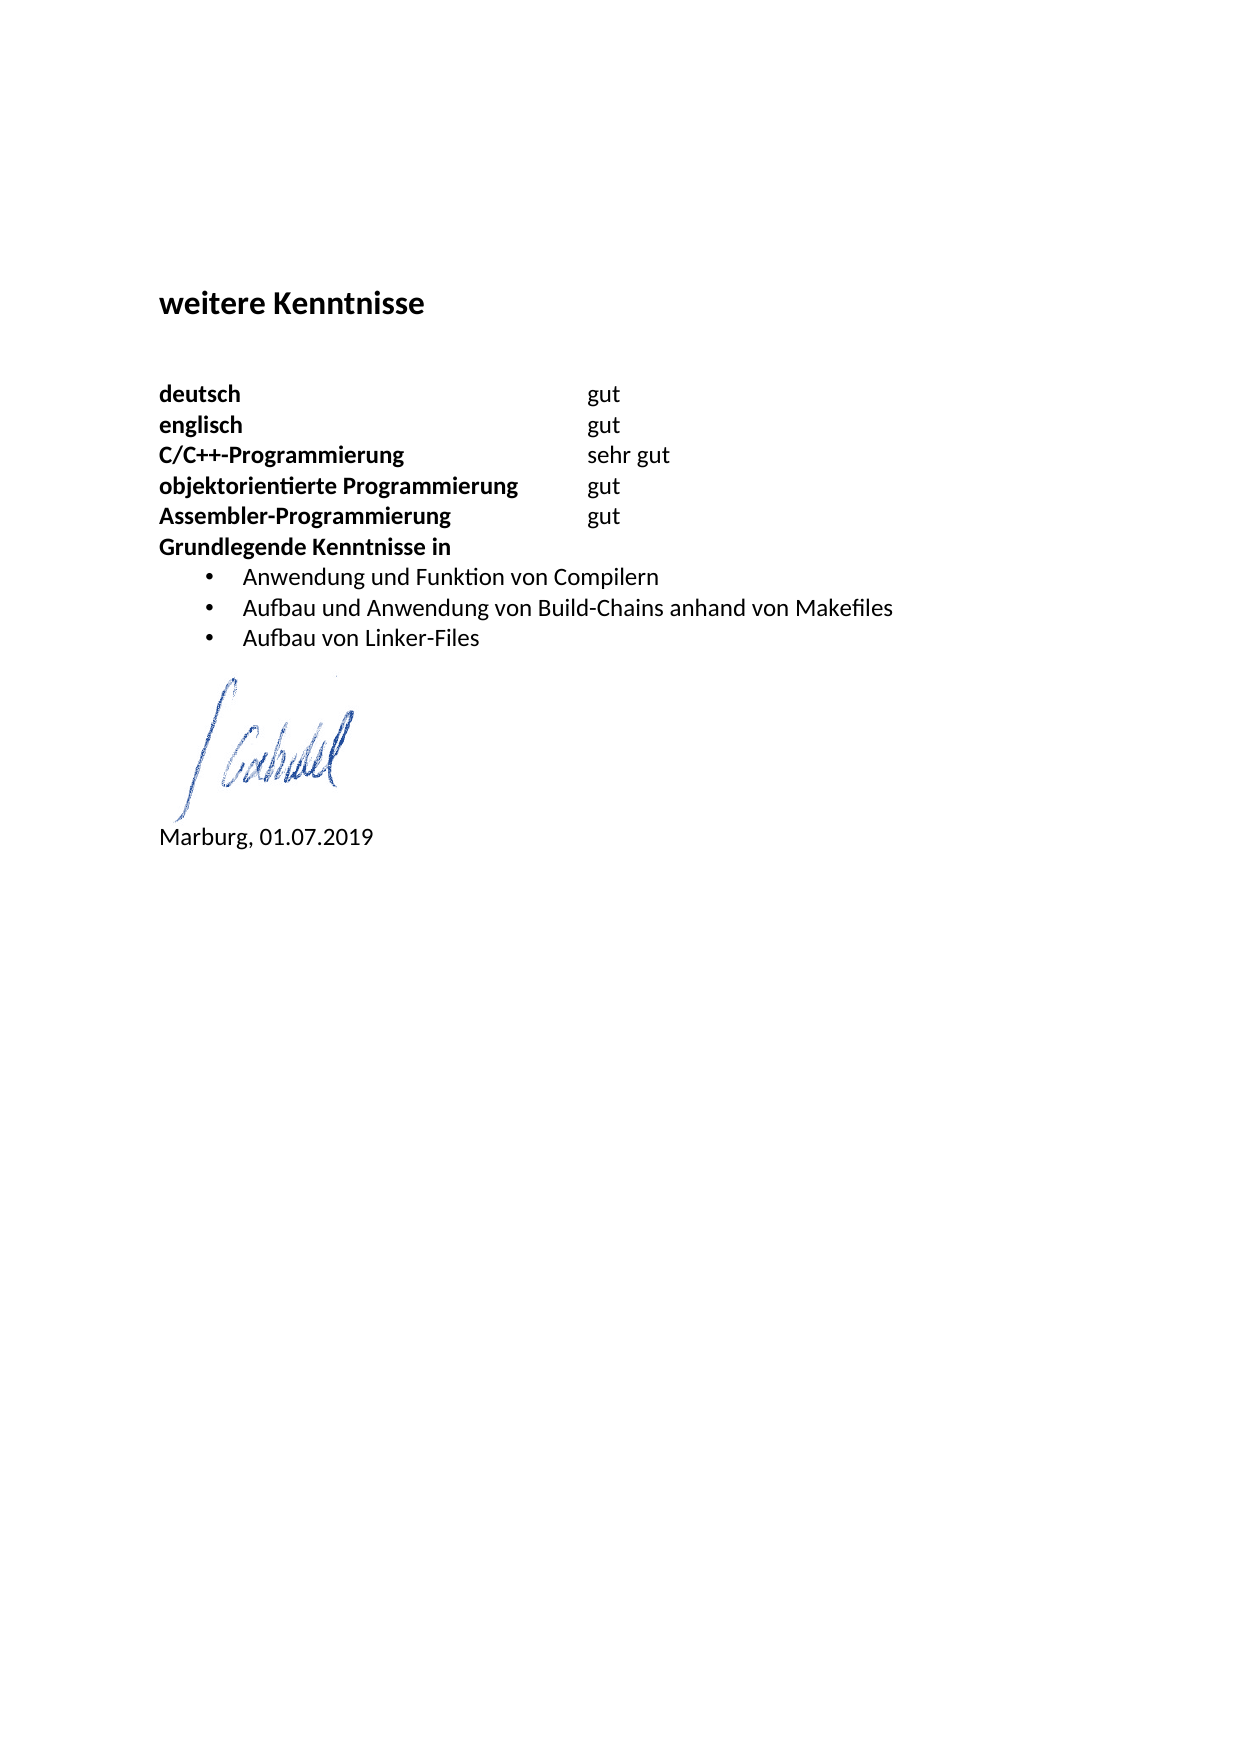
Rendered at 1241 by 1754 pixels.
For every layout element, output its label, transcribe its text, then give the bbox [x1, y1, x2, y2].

table_cell [148, 653, 1092, 822]
table_header gut [576, 378, 1092, 409]
table_header deutsch [148, 378, 576, 409]
table_cell Assembler-Programmierung [148, 500, 576, 531]
table_cell englisch [148, 409, 576, 439]
table_cell gut [576, 409, 1092, 439]
table_cell C/C++-Programmierung [148, 439, 576, 470]
table_cell sehr gut [576, 439, 1092, 470]
table_cell weitere Kenntnisse [148, 257, 619, 323]
table_cell Grundlegende Kenntnisse in Anwendung und Funktion von Compilern Aufbau und Anwendung von Build-Chains anhand von Makefiles Aufbau von Linker-Files [148, 531, 1092, 653]
table_cell [148, 323, 1092, 378]
table_cell objektorientierte Programmierung [148, 470, 576, 500]
table_cell gut [576, 500, 1092, 531]
table_cell Marburg, 01.07.2019 [148, 822, 1092, 852]
table_cell [620, 257, 1092, 323]
table_header [148, 227, 1092, 257]
table_cell gut [576, 470, 1092, 500]
